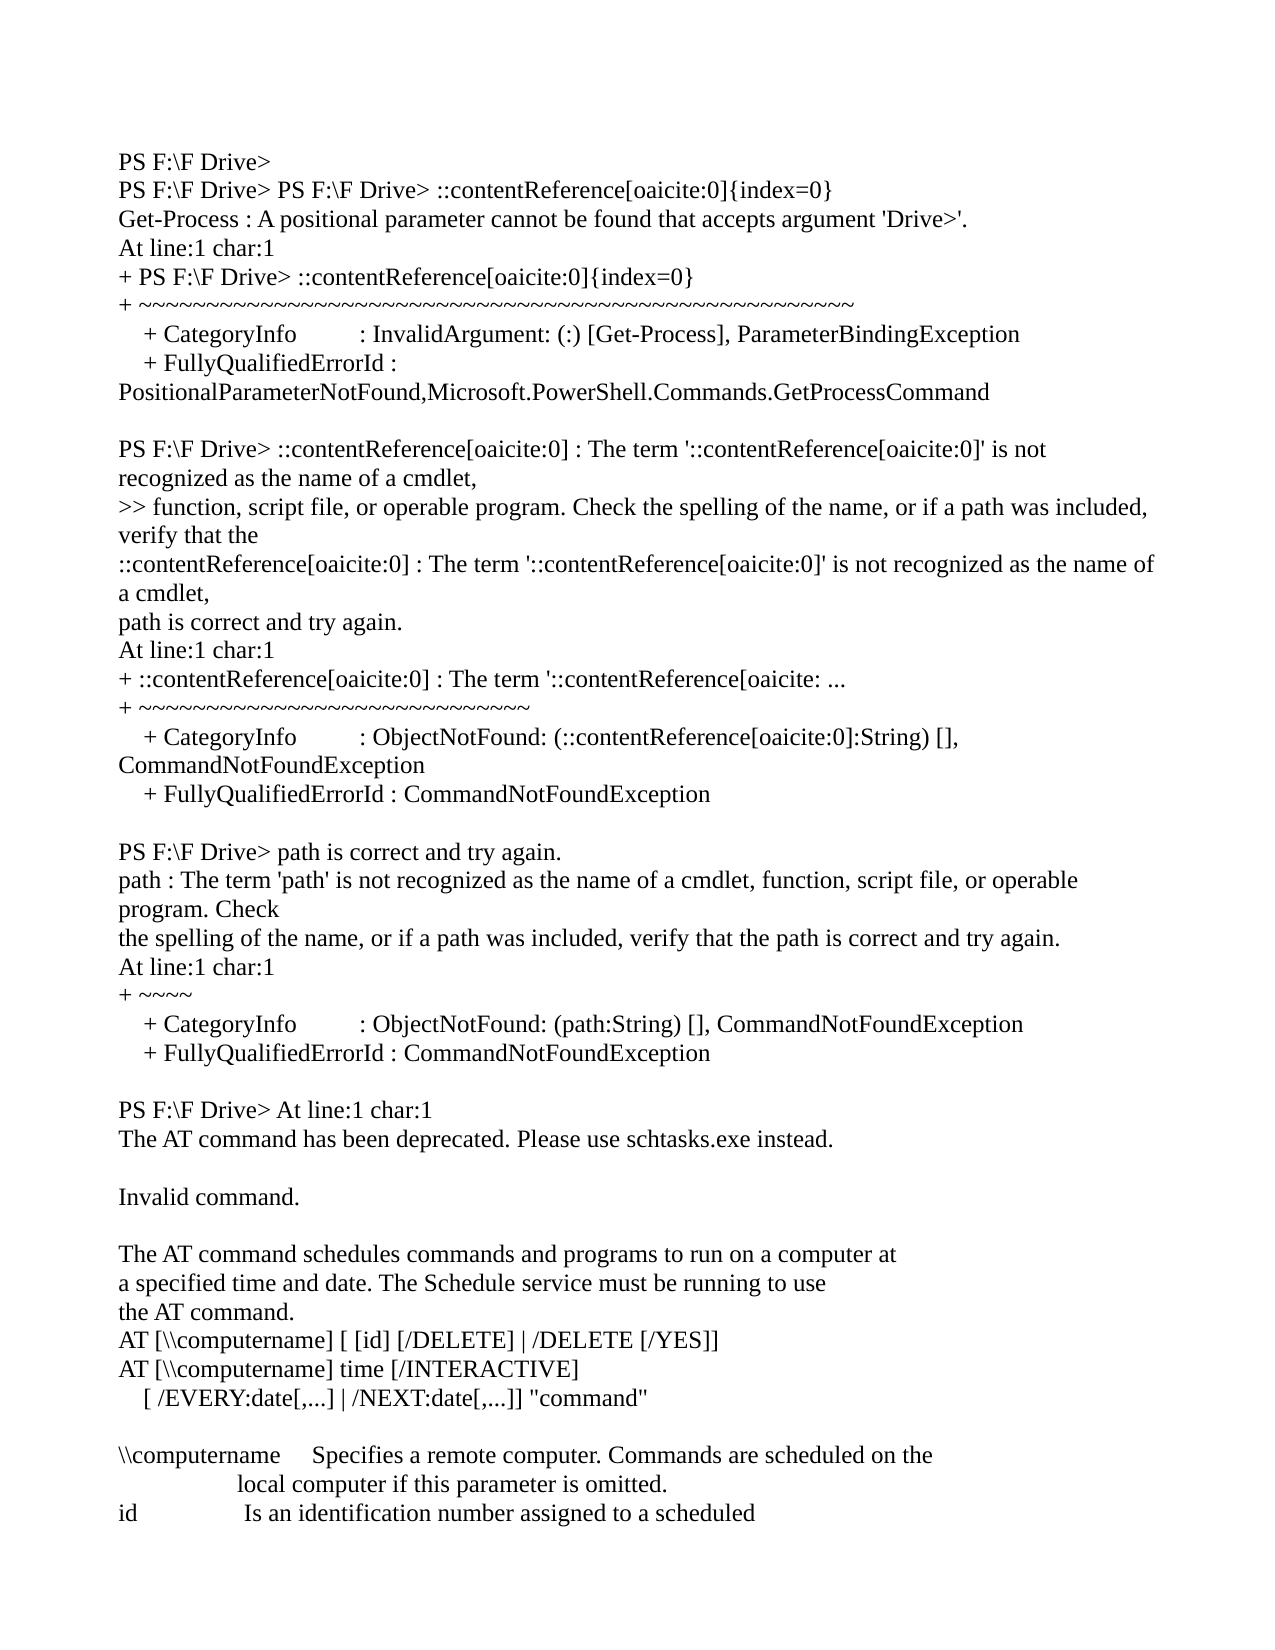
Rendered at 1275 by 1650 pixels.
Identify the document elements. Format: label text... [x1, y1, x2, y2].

text id Is an identification number assigned to a scheduled [118, 1498, 1157, 1527]
text PS F:\F Drive> ::contentReference[oaicite:0] : The term '::contentReference[oaicite:0]' is not recognized as the name of a cmdlet, [118, 434, 1157, 492]
text the spelling of the name, or if a path was included, verify that the path is correct and try again. [118, 923, 1157, 952]
text + CategoryInfo : ObjectNotFound: (path:String) [], CommandNotFoundException [118, 1009, 1157, 1038]
text + FullyQualifiedErrorId : CommandNotFoundException [118, 1038, 1157, 1067]
text At line:1 char:1 [118, 952, 1157, 981]
text At line:1 char:1 [118, 636, 1157, 664]
text PS F:\F Drive> At line:1 char:1 [118, 1096, 1157, 1124]
text + ~~~~~~~~~~~~~~~~~~~~~~~~~~~~~ [118, 693, 1157, 722]
text At line:1 char:1 [118, 233, 1157, 262]
text + CategoryInfo : InvalidArgument: (:) [Get-Process], ParameterBindingException [118, 319, 1157, 348]
text + CategoryInfo : ObjectNotFound: (::contentReference[oaicite:0]:String) [], CommandNotFoundException [118, 722, 1157, 779]
text + PS F:\F Drive> ::contentReference[oaicite:0]{index=0} [118, 262, 1157, 291]
text \\computername Specifies a remote computer. Commands are scheduled on the [118, 1441, 1157, 1469]
text local computer if this parameter is omitted. [118, 1469, 1157, 1498]
text PS F:\F Drive> PS F:\F Drive> ::contentReference[oaicite:0]{index=0} [118, 176, 1157, 204]
text path is correct and try again. [118, 607, 1157, 636]
text PS F:\F Drive> path is correct and try again. [118, 837, 1157, 866]
text AT [\\computername] time [/INTERACTIVE] [118, 1354, 1157, 1383]
text + ~~~~ [118, 981, 1157, 1009]
text Get-Process : A positional parameter cannot be found that accepts argument 'Drive>'. [118, 204, 1157, 233]
text The AT command schedules commands and programs to run on a computer at [118, 1239, 1157, 1268]
text [ /EVERY:date[,...] | /NEXT:date[,...]] "command" [118, 1383, 1157, 1412]
text path : The term 'path' is not recognized as the name of a cmdlet, function, script file, or operable program. Check [118, 866, 1157, 923]
text PS F:\F Drive> [118, 147, 1157, 176]
text Invalid command. [118, 1182, 1157, 1211]
text + ~~~~~~~~~~~~~~~~~~~~~~~~~~~~~~~~~~~~~~~~~~~~~~~~~~~~~ [118, 291, 1157, 319]
text + FullyQualifiedErrorId : CommandNotFoundException [118, 779, 1157, 808]
text >> function, script file, or operable program. Check the spelling of the name, or if a path was included, verify that the [118, 492, 1157, 549]
text ::contentReference[oaicite:0] : The term '::contentReference[oaicite:0]' is not recognized as the name of a cmdlet, [118, 549, 1157, 607]
text AT [\\computername] [ [id] [/DELETE] | /DELETE [/YES]] [118, 1326, 1157, 1354]
text + FullyQualifiedErrorId : PositionalParameterNotFound,Microsoft.PowerShell.Commands.GetProcessCommand [118, 348, 1157, 406]
text The AT command has been deprecated. Please use schtasks.exe instead. [118, 1124, 1157, 1153]
text the AT command. [118, 1297, 1157, 1326]
text + ::contentReference[oaicite:0] : The term '::contentReference[oaicite: ... [118, 664, 1157, 693]
text a specified time and date. The Schedule service must be running to use [118, 1268, 1157, 1297]
